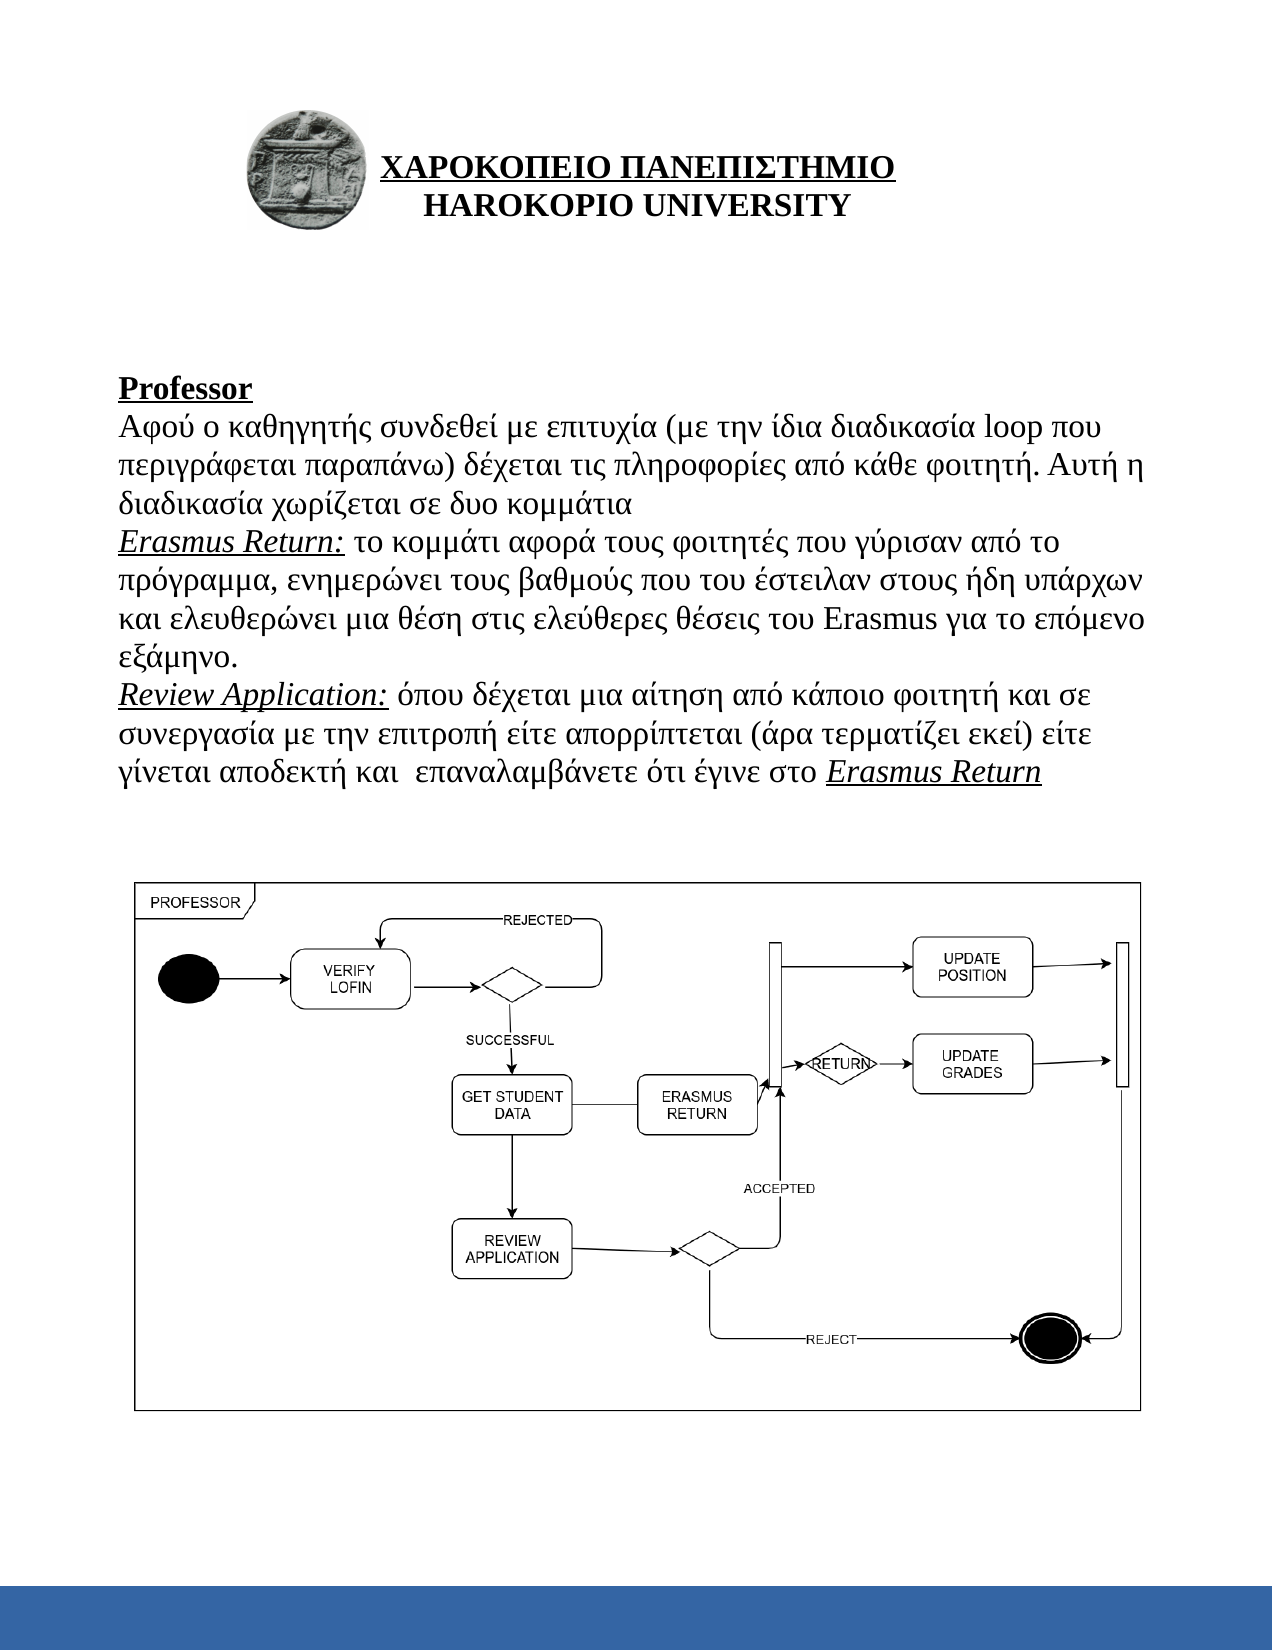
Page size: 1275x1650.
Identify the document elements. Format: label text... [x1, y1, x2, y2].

text Erasmus Return: το κομμάτι αφορά τους φοιτητές που γύρισαν από το πρόγραμμα, ενημερώνει τους βαθμούς που του έστειλαν στους ήδη υπάρχων και ελευθερώνει μια θέση στις ελεύθερες θέσεις του Erasmus για το επόμενο εξάμηνο. Review Application: όπου δέχεται μια αίτηση από κάποιο φοιτητή και σε συνεργασία με την επιτροπή είτε απορρίπτεται (άρα τερματίζει εκεί) είτε γίνεται αποδεκτή και επαναλαμβάνετε ότι έγινε στο Erasmus Return [118, 521, 1157, 790]
picture [246, 110, 369, 230]
text Αφού ο καθηγητής συνδεθεί με επιτυχία (με την ίδια διαδικασία loop που περιγράφεται παραπάνω) δέχεται τις πληροφορίες από κάθε φοιτητή. Αυτή η διαδικασία χωρίζεται σε δυο κομμάτια [118, 406, 1157, 521]
picture [118, 866, 1157, 1427]
text Professor [118, 368, 1157, 406]
